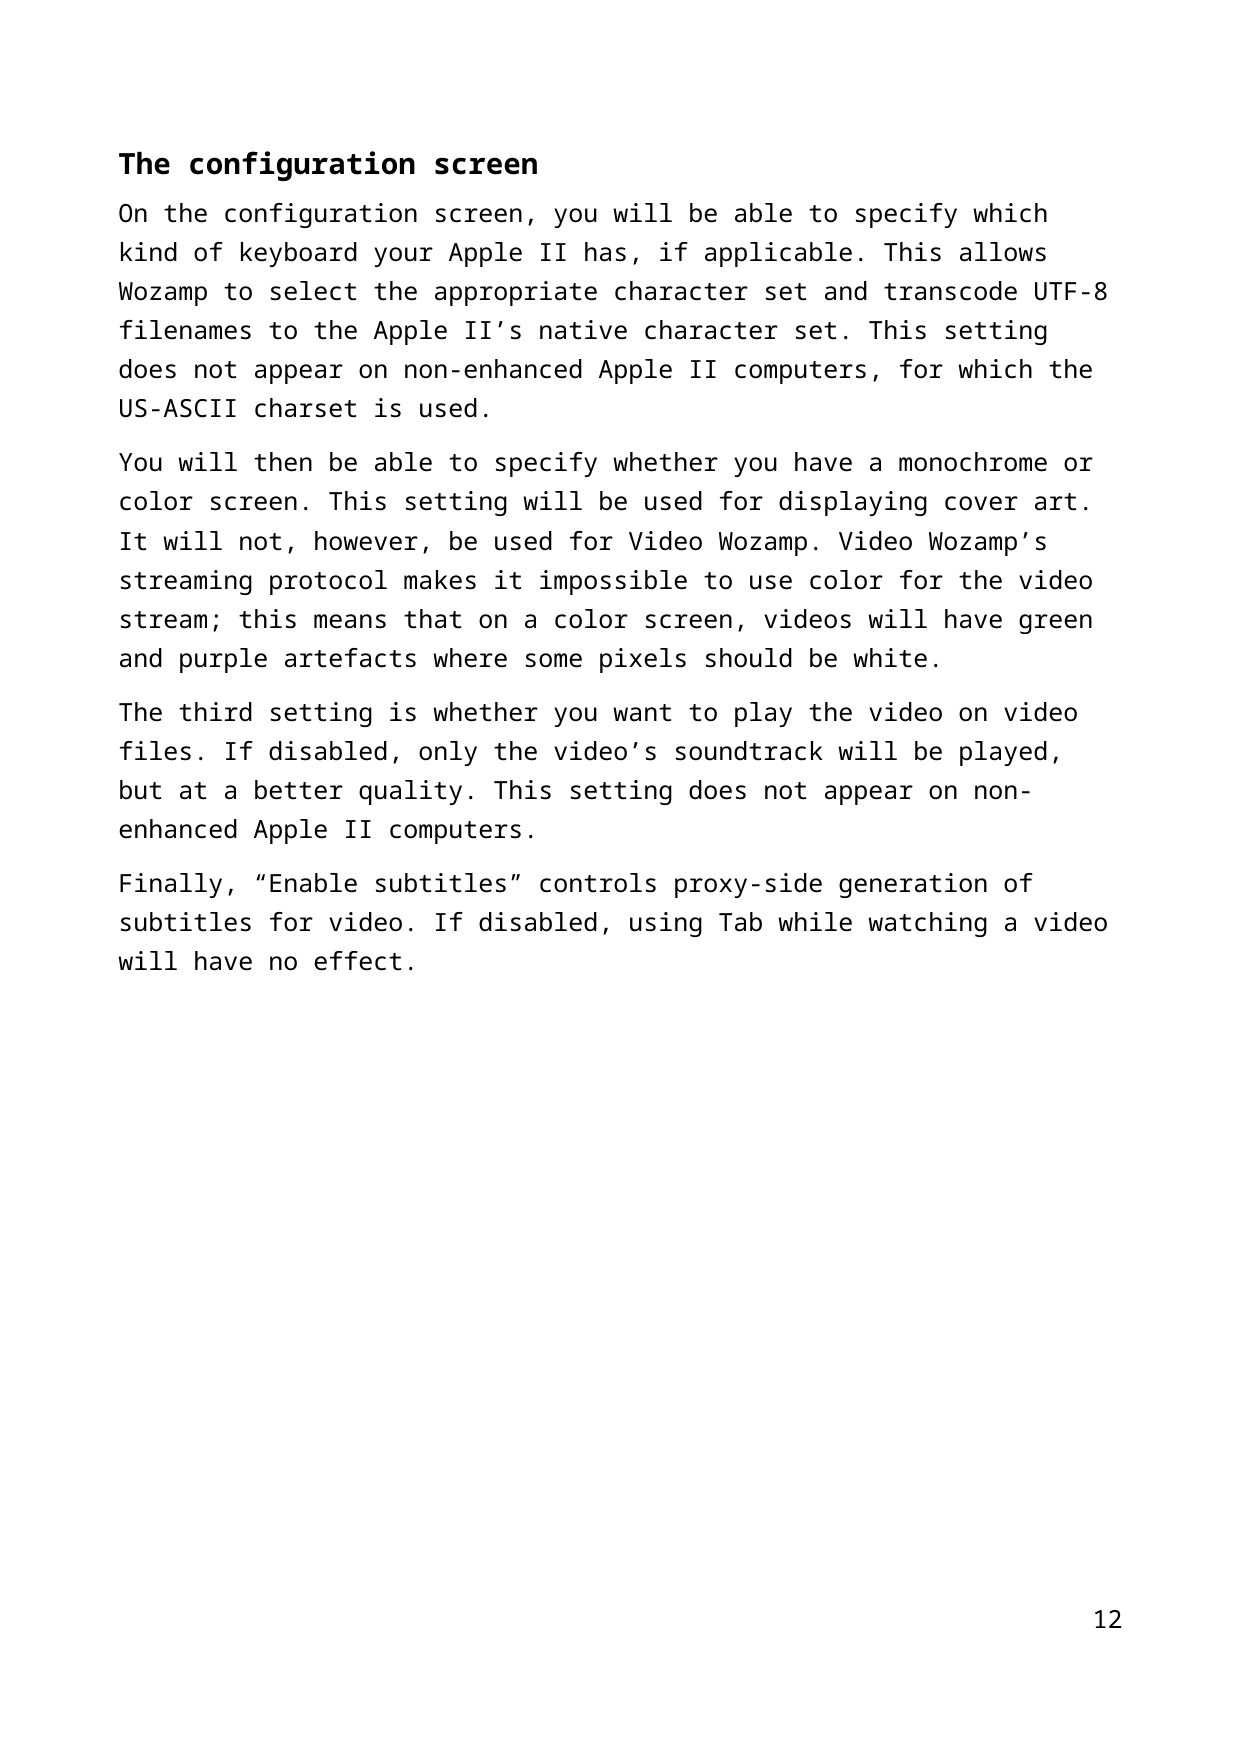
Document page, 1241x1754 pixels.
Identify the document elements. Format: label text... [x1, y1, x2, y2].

subtitle The configuration screen [118, 143, 1122, 183]
text Finally, “Enable subtitles” controls proxy-side generation of subtitles for video. If disabled, using Tab while watching a video will have no effect. [118, 866, 1122, 978]
text On the configuration screen, you will be able to specify which kind of keyboard your Apple II has, if applicable. This allows Wozamp to select the appropriate character set and transcode UTF-8 filenames to the Apple II’s native character set. This setting does not appear on non-enhanced Apple II computers, for which the US-ASCII charset is used. [118, 195, 1122, 425]
text You will then be able to specify whether you have a monochrome or color screen. This setting will be used for displaying cover art. It will not, however, be used for Video Wozamp. Video Wozamp’s streaming protocol makes it impossible to use color for the video stream; this means that on a color screen, videos will have green and purple artefacts where some pixels should be white. [118, 445, 1122, 675]
text The third setting is whether you want to play the video on video files. If disabled, only the video’s soundtrack will be played, but at a better quality. This setting does not appear on non-enhanced Apple II computers. [118, 694, 1122, 846]
